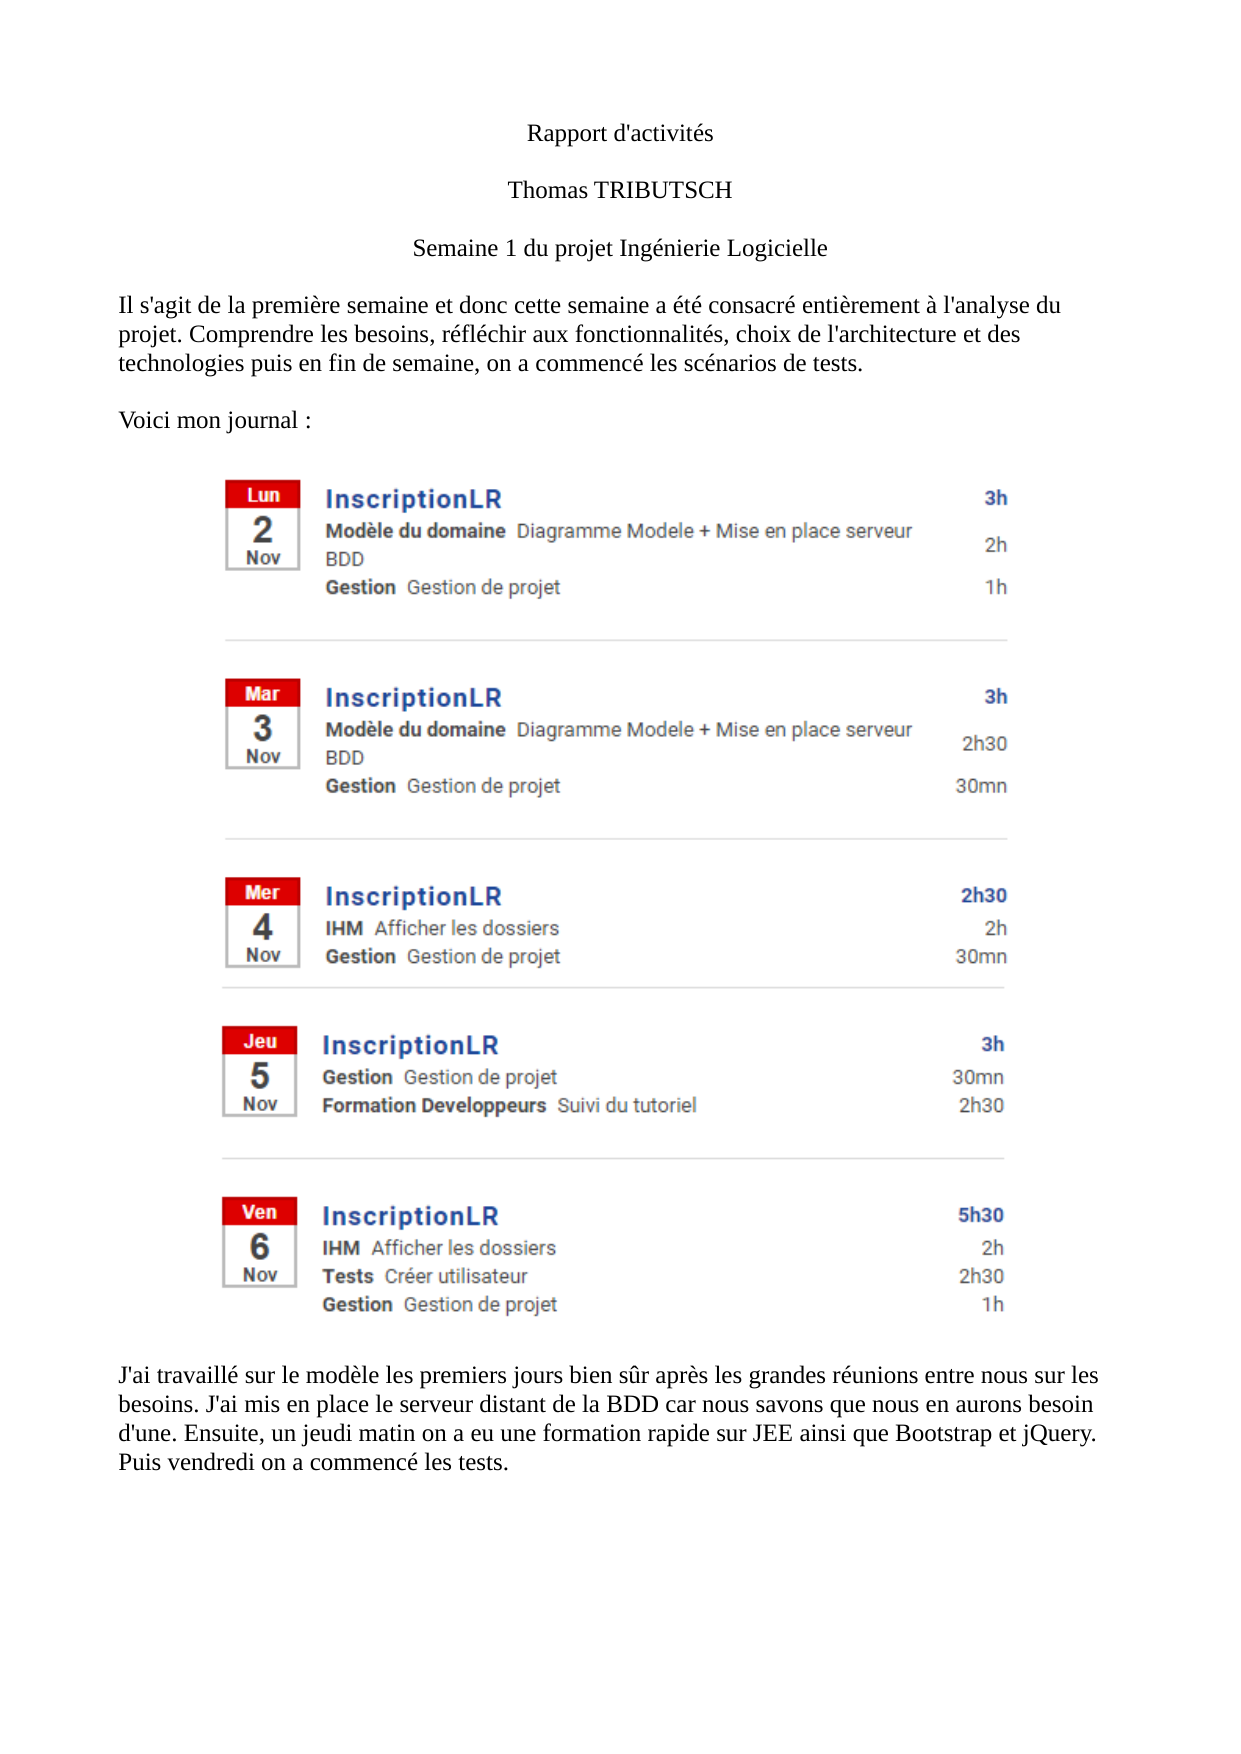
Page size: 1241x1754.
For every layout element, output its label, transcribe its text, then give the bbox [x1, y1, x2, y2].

text Il s'agit de la première semaine et donc cette semaine a été consacré entièrement à l'analyse du projet. Comprendre les besoins, réfléchir aux fonctionnalités, choix de l'architecture et des technologies puis en fin de semaine, on a commencé les scénarios de tests. [118, 291, 1122, 377]
picture [213, 463, 1042, 1332]
text Thomas TRIBUTSCH [118, 176, 1122, 204]
text Voici mon journal : [118, 406, 1122, 434]
text Rapport d'activités [118, 118, 1122, 147]
text Semaine 1 du projet Ingénierie Logicielle [118, 233, 1122, 262]
text J'ai travaillé sur le modèle les premiers jours bien sûr après les grandes réunions entre nous sur les besoins. J'ai mis en place le serveur distant de la BDD car nous savons que nous en aurons besoin d'une. Ensuite, un jeudi matin on a eu une formation rapide sur JEE ainsi que Bootstrap et jQuery. Puis vendredi on a commencé les tests. [118, 1361, 1122, 1476]
